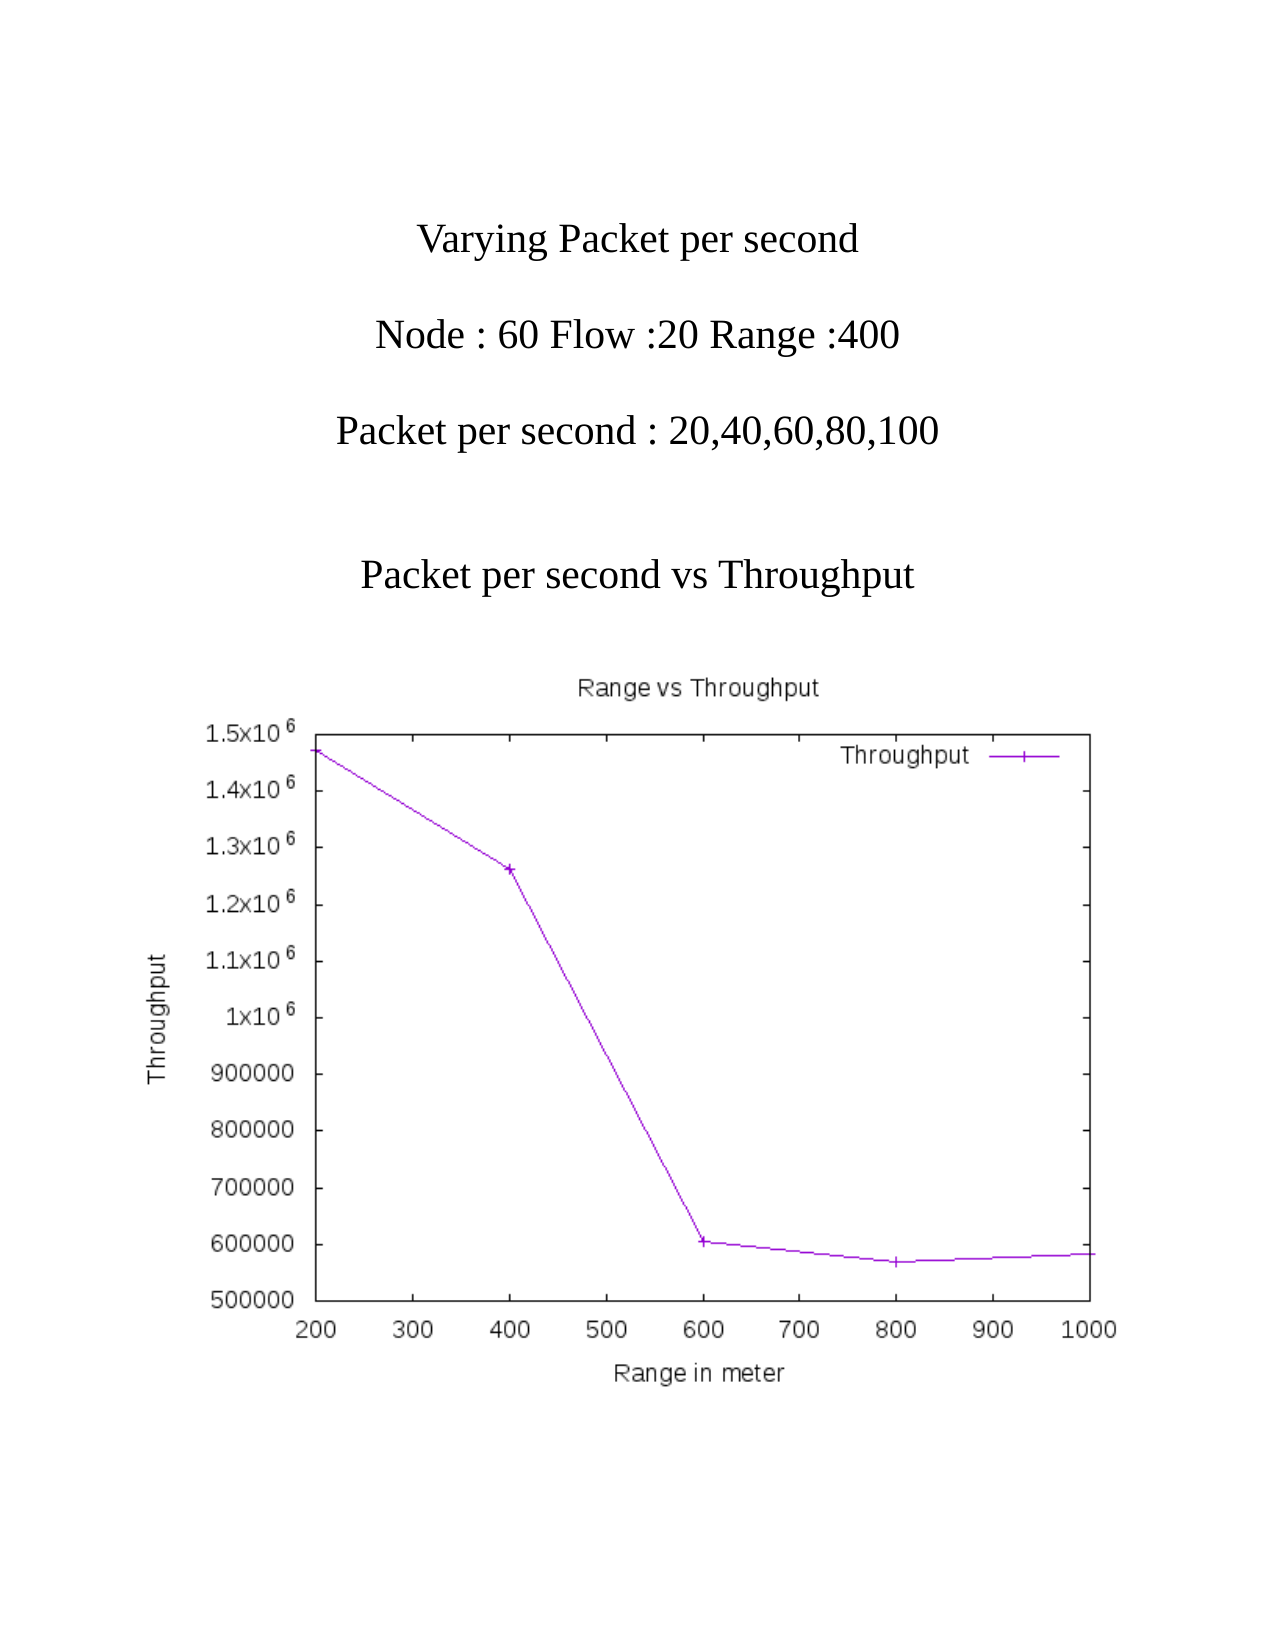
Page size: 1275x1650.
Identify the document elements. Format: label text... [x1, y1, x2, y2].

text Packet per second : 20,40,60,80,100 [118, 406, 1157, 453]
text Node : 60 Flow :20 Range :400 [118, 310, 1157, 358]
picture [137, 645, 1138, 1396]
text Packet per second vs Throughput [118, 549, 1157, 597]
text Varying Packet per second [118, 214, 1157, 262]
